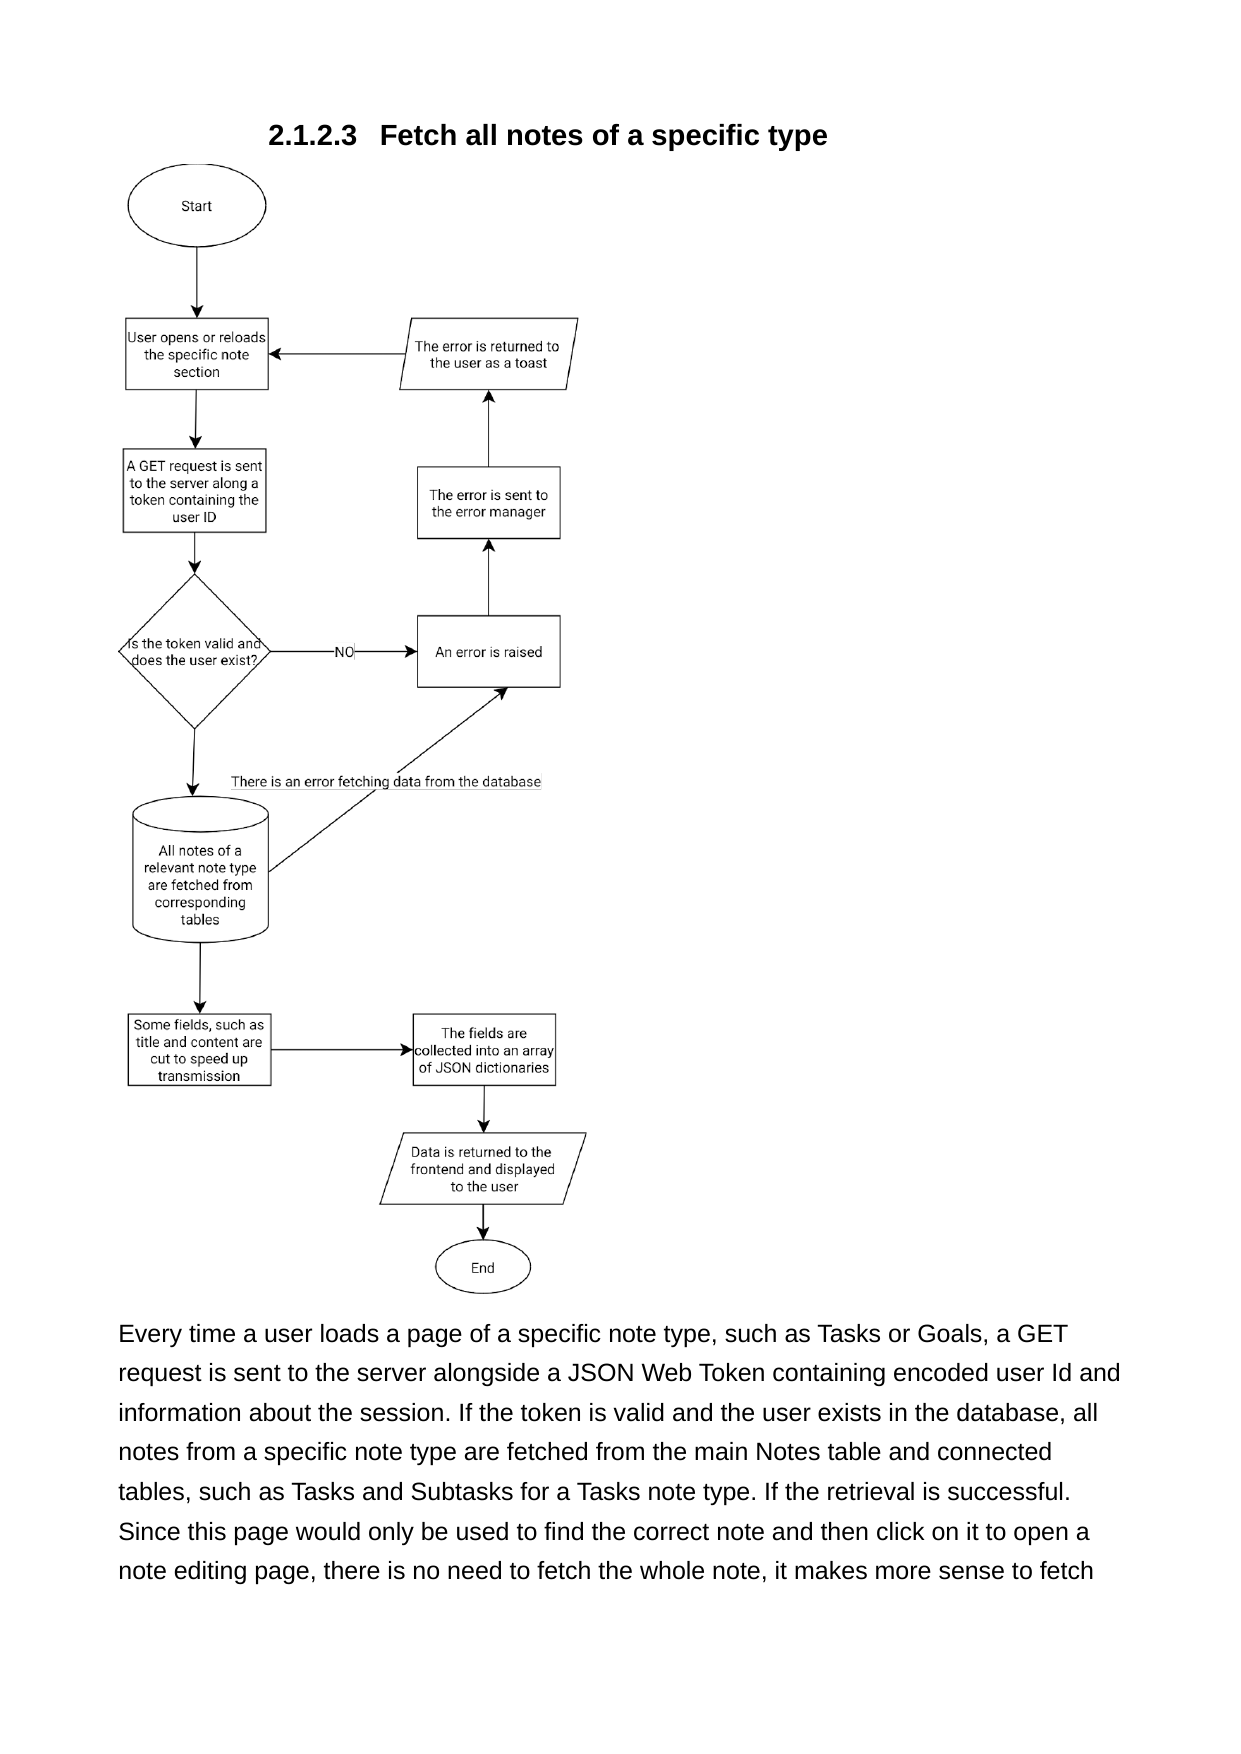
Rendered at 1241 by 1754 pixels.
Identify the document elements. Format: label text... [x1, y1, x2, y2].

picture [118, 164, 587, 1294]
list Every time a user loads a page of a specific note type, such as Tasks or Goals, a GET request is sent to the server alongside a JSON Web Token containing encoded user Id and information about the session. If the token is valid and the user exists in the database, all notes from a specific note type are fetched from the main Notes table and connected tables, such as Tasks and Subtasks for a Tasks note type. If the retrieval is successful. Since this page would only be used to find the correct note and then click on it to open a note editing page, there is no need to fetch the whole note, it makes more sense to fetch [118, 1319, 1122, 1585]
subtitle Fetch all notes of a specific type [268, 118, 1122, 152]
